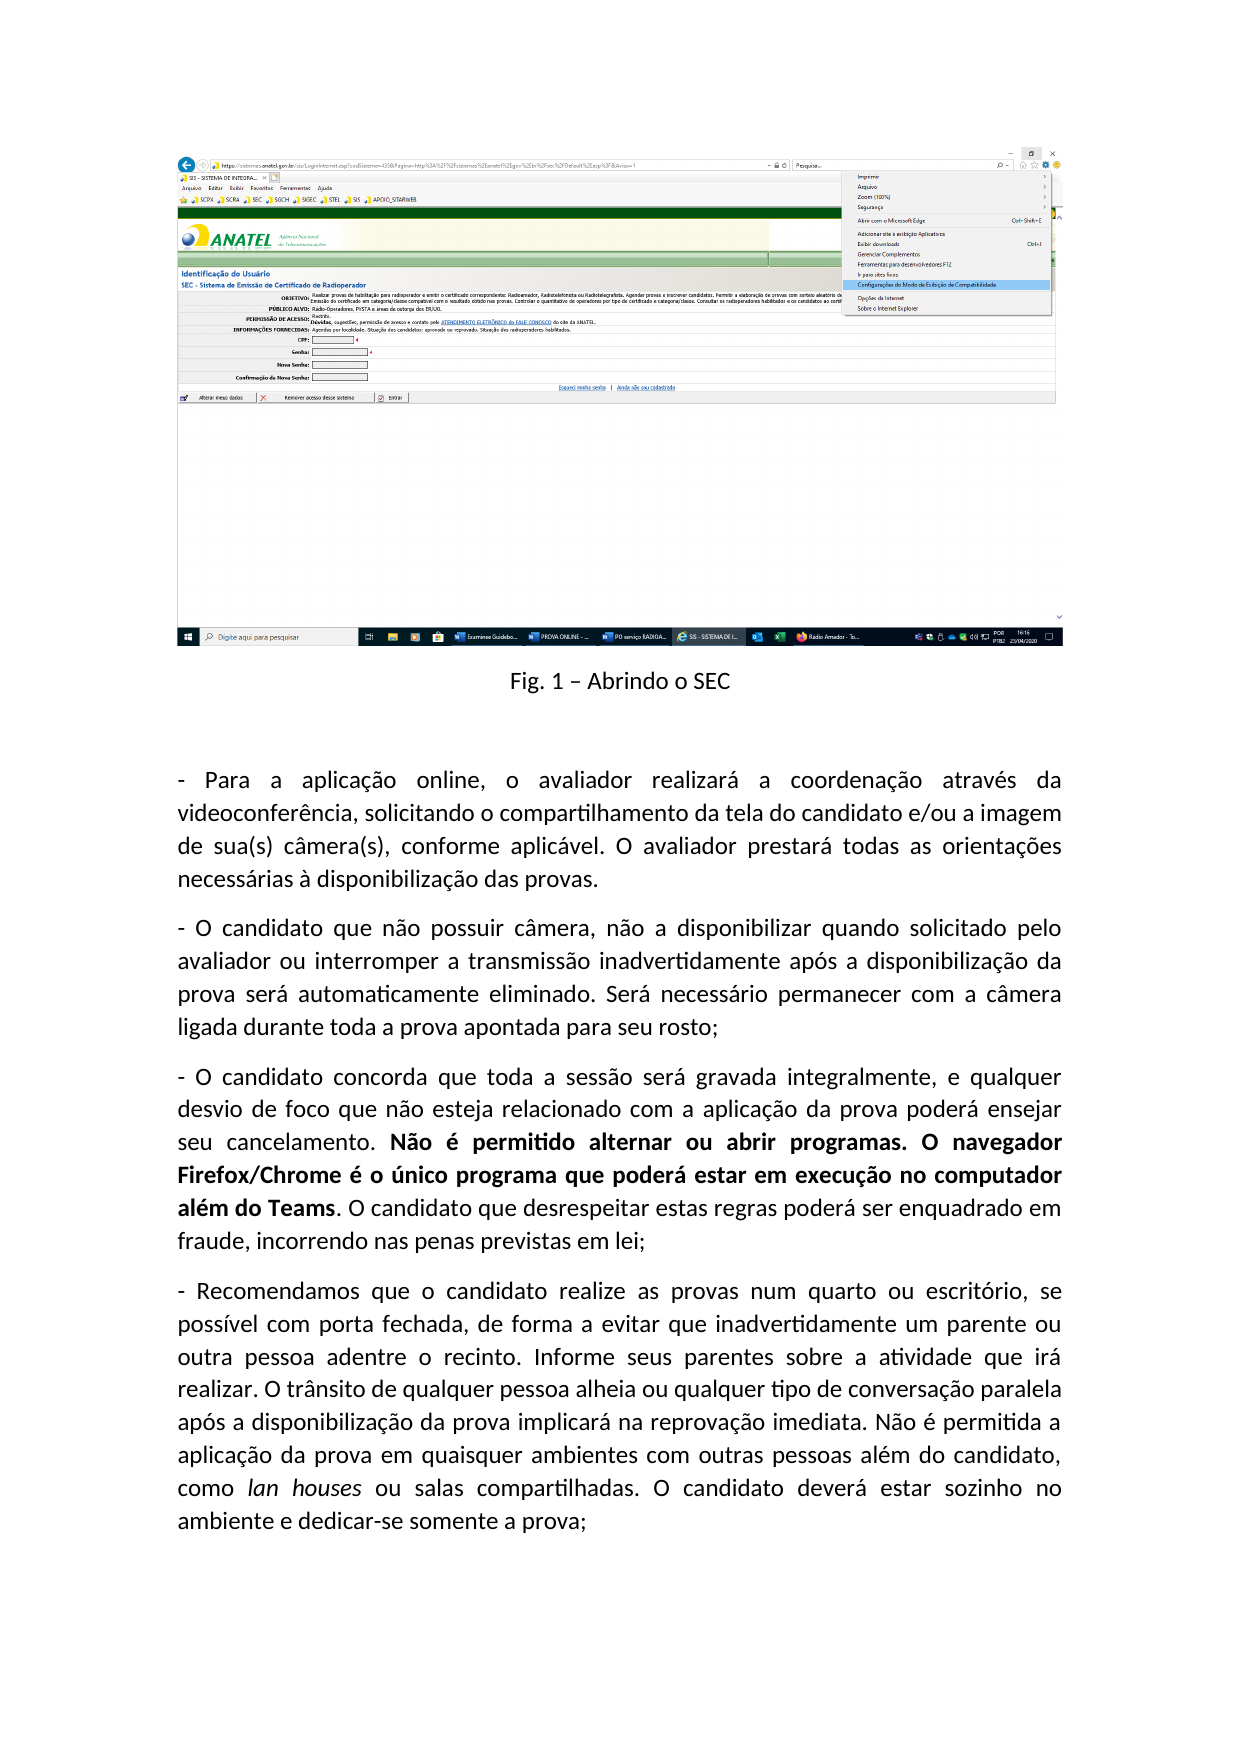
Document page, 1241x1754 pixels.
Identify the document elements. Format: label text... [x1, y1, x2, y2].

text - Para a aplicação online, o avaliador realizará a coordenação através da videoconferência, solicitando o compartilhamento da tela do candidato e/ou a imagem de sua(s) câmera(s), conforme aplicável. O avaliador prestará todas as orientações necessárias à disponibilização das provas. [177, 764, 1063, 893]
text - O candidato que não possuir câmera, não a disponibilizar quando solicitado pelo avaliador ou interromper a transmissão inadvertidamente após a disponibilização da prova será automaticamente eliminado. Será necessário permanecer com a câmera ligada durante toda a prova apontada para seu rosto; [177, 912, 1063, 1042]
text Fig. 1 – Abrindo o SEC [177, 665, 1063, 695]
picture [177, 147, 1063, 646]
text - O candidato concorda que toda a sessão será gravada integralmente, e qualquer desvio de foco que não esteja relacionado com a aplicação da prova poderá ensejar seu cancelamento. Não é permitido alternar ou abrir programas. O navegador Firefox/Chrome é o único programa que poderá estar em execução no computador além do Teams. O candidato que desrespeitar estas regras poderá ser enquadrado em fraude, incorrendo nas penas previstas em lei; [177, 1061, 1063, 1256]
text - Recomendamos que o candidato realize as provas num quarto ou escritório, se possível com porta fechada, de forma a evitar que inadvertidamente um parente ou outra pessoa adentre o recinto. Informe seus parentes sobre a atividade que irá realizar. O trânsito de qualquer pessoa alheia ou qualquer tipo de conversação paralela após a disponibilização da prova implicará na reprovação imediata. Não é permitida a aplicação da prova em quaisquer ambientes com outras pessoas além do candidato, como lan houses ou salas compartilhadas. O candidato deverá estar sozinho no ambiente e dedicar-se somente a prova; [177, 1275, 1063, 1536]
